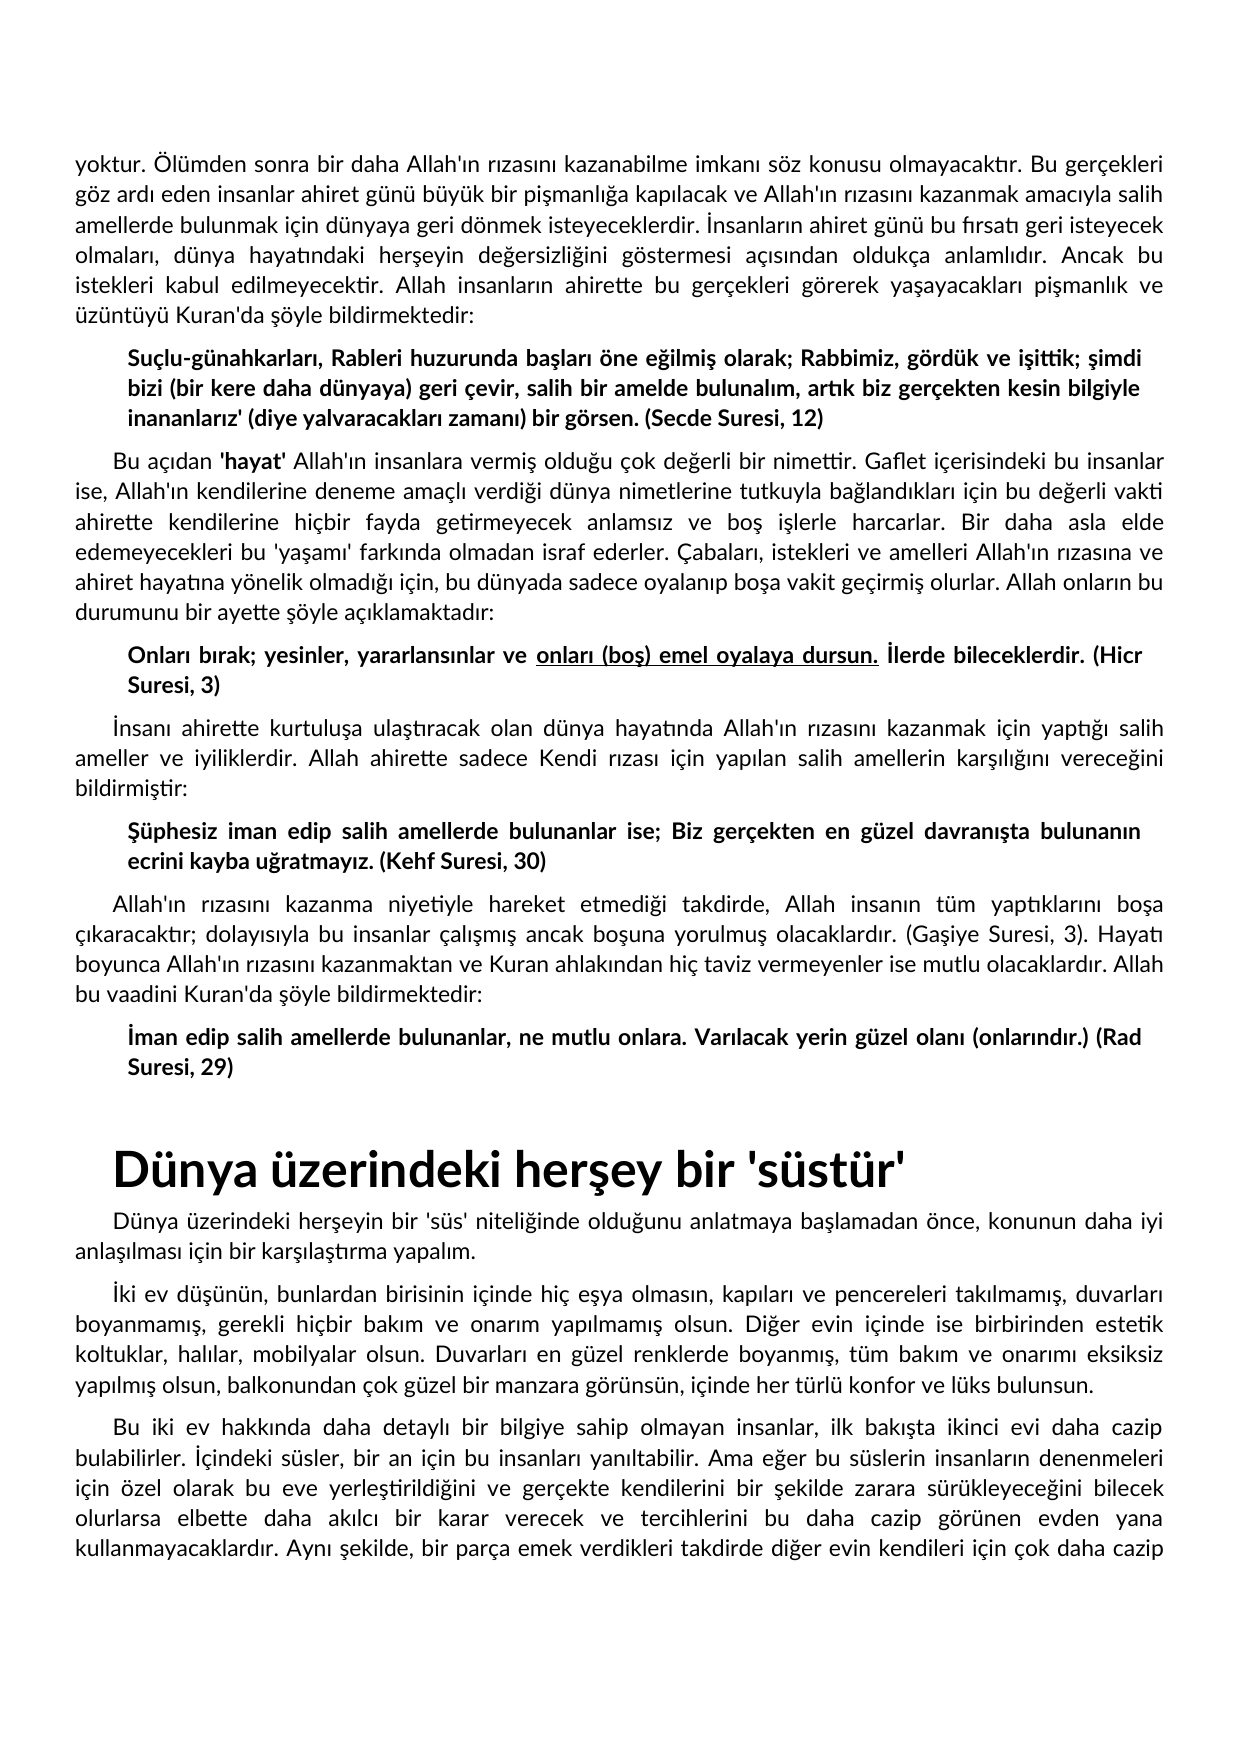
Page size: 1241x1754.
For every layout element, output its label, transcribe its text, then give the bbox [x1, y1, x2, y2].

text Onları bırak; yesinler, yararlansınlar ve onları (boş) emel oyalaya dursun. İlerde bileceklerdir. (Hicr Suresi, 3) [127, 641, 1143, 698]
text yoktur. Ölümden sonra bir daha Allah'ın rızasını kazanabilme imkanı söz konusu olmayacaktır. Bu gerçekleri göz ardı eden insanlar ahiret günü büyük bir pişmanlığa kapılacak ve Allah'ın rızasını kazanmak amacıyla salih amellerde bulunmak için dünyaya geri dönmek isteyeceklerdir. İnsanların ahiret günü bu fırsatı geri isteyecek olmaları, dünya hayatındaki herşeyin değersizliğini göstermesi açısından oldukça anlamlıdır. Ancak bu istekleri kabul edilmeyecektir. Allah insanların ahirette bu gerçekleri görerek yaşayacakları pişmanlık ve üzüntüyü Kuran'da şöyle bildirmektedir: [75, 150, 1165, 328]
text İman edip salih amellerde bulunanlar, ne mutlu onlara. Varılacak yerin güzel olanı (onlarındır.) (Rad Suresi, 29) [127, 1023, 1143, 1081]
text Bu açıdan 'hayat' Allah'ın insanlara vermiş olduğu çok değerli bir nimettir. Gaflet içerisindeki bu insanlar ise, Allah'ın kendilerine deneme amaçlı verdiği dünya nimetlerine tutkuyla bağlandıkları için bu değerli vakti ahirette kendilerine hiçbir fayda getirmeyecek anlamsız ve boş işlerle harcarlar. Bir daha asla elde edemeyecekleri bu 'yaşamı' farkında olmadan israf ederler. Çabaları, istekleri ve amelleri Allah'ın rızasına ve ahiret hayatına yönelik olmadığı için, bu dünyada sadece oyalanıp boşa vakit geçirmiş olurlar. Allah onların bu durumunu bir ayette şöyle açıklamaktadır: [75, 447, 1165, 625]
text İnsanı ahirette kurtuluşa ulaştıracak olan dünya hayatında Allah'ın rızasını kazanmak için yaptığı salih ameller ve iyiliklerdir. Allah ahirette sadece Kendi rızası için yapılan salih amellerin karşılığını vereceğini bildirmiştir: [75, 713, 1165, 801]
text Suçlu-günahkarları, Rableri huzurunda başları öne eğilmiş olarak; Rabbimiz, gördük ve işittik; şimdi bizi (bir kere daha dünyaya) geri çevir, salih bir amelde bulunalım, artık biz gerçekten kesin bilgiyle inananlarız' (diye yalvaracakları zamanı) bir görsen. (Secde Suresi, 12) [127, 344, 1143, 432]
text Dünya üzerindeki herşeyin bir 'süs' niteliğinde olduğunu anlatmaya başlamadan önce, konunun daha iyi anlaşılması için bir karşılaştırma yapalım. [75, 1207, 1165, 1264]
text Şüphesiz iman edip salih amellerde bulunanlar ise; Biz gerçekten en güzel davranışta bulunanın ecrini kayba uğratmayız. (Kehf Suresi, 30) [127, 817, 1143, 874]
text Allah'ın rızasını kazanma niyetiyle hareket etmediği takdirde, Allah insanın tüm yaptıklarını boşa çıkaracaktır; dolayısıyla bu insanlar çalışmış ancak boşuna yorulmuş olacaklardır. (Gaşiye Suresi, 3). Hayatı boyunca Allah'ın rızasını kazanmaktan ve Kuran ahlakından hiç taviz vermeyenler ise mutlu olacaklardır. Allah bu vaadini Kuran'da şöyle bildirmektedir: [75, 889, 1165, 1008]
subtitle Dünya üzerindeki herşey bir 'süstür' [112, 1138, 1165, 1198]
text Bu iki ev hakkında daha detaylı bir bilgiye sahip olmayan insanlar, ilk bakışta ikinci evi daha cazip bulabilirler. İçindeki süsler, bir an için bu insanları yanıltabilir. Ama eğer bu süslerin insanların denenmeleri için özel olarak bu eve yerleştirildiğini ve gerçekte kendilerini bir şekilde zarara sürükleyeceğini bilecek olurlarsa elbette daha akılcı bir karar verecek ve tercihlerini bu daha cazip görünen evden yana kullanmayacaklardır. Aynı şekilde, bir parça emek verdikleri takdirde diğer evin kendileri için çok daha cazip [75, 1413, 1165, 1561]
text İki ev düşünün, bunlardan birisinin içinde hiç eşya olmasın, kapıları ve pencereleri takılmamış, duvarları boyanmamış, gerekli hiçbir bakım ve onarım yapılmamış olsun. Diğer evin içinde ise birbirinden estetik koltuklar, halılar, mobilyalar olsun. Duvarları en güzel renklerde boyanmış, tüm bakım ve onarımı eksiksiz yapılmış olsun, balkonundan çok güzel bir manzara görünsün, içinde her türlü konfor ve lüks bulunsun. [75, 1280, 1165, 1398]
